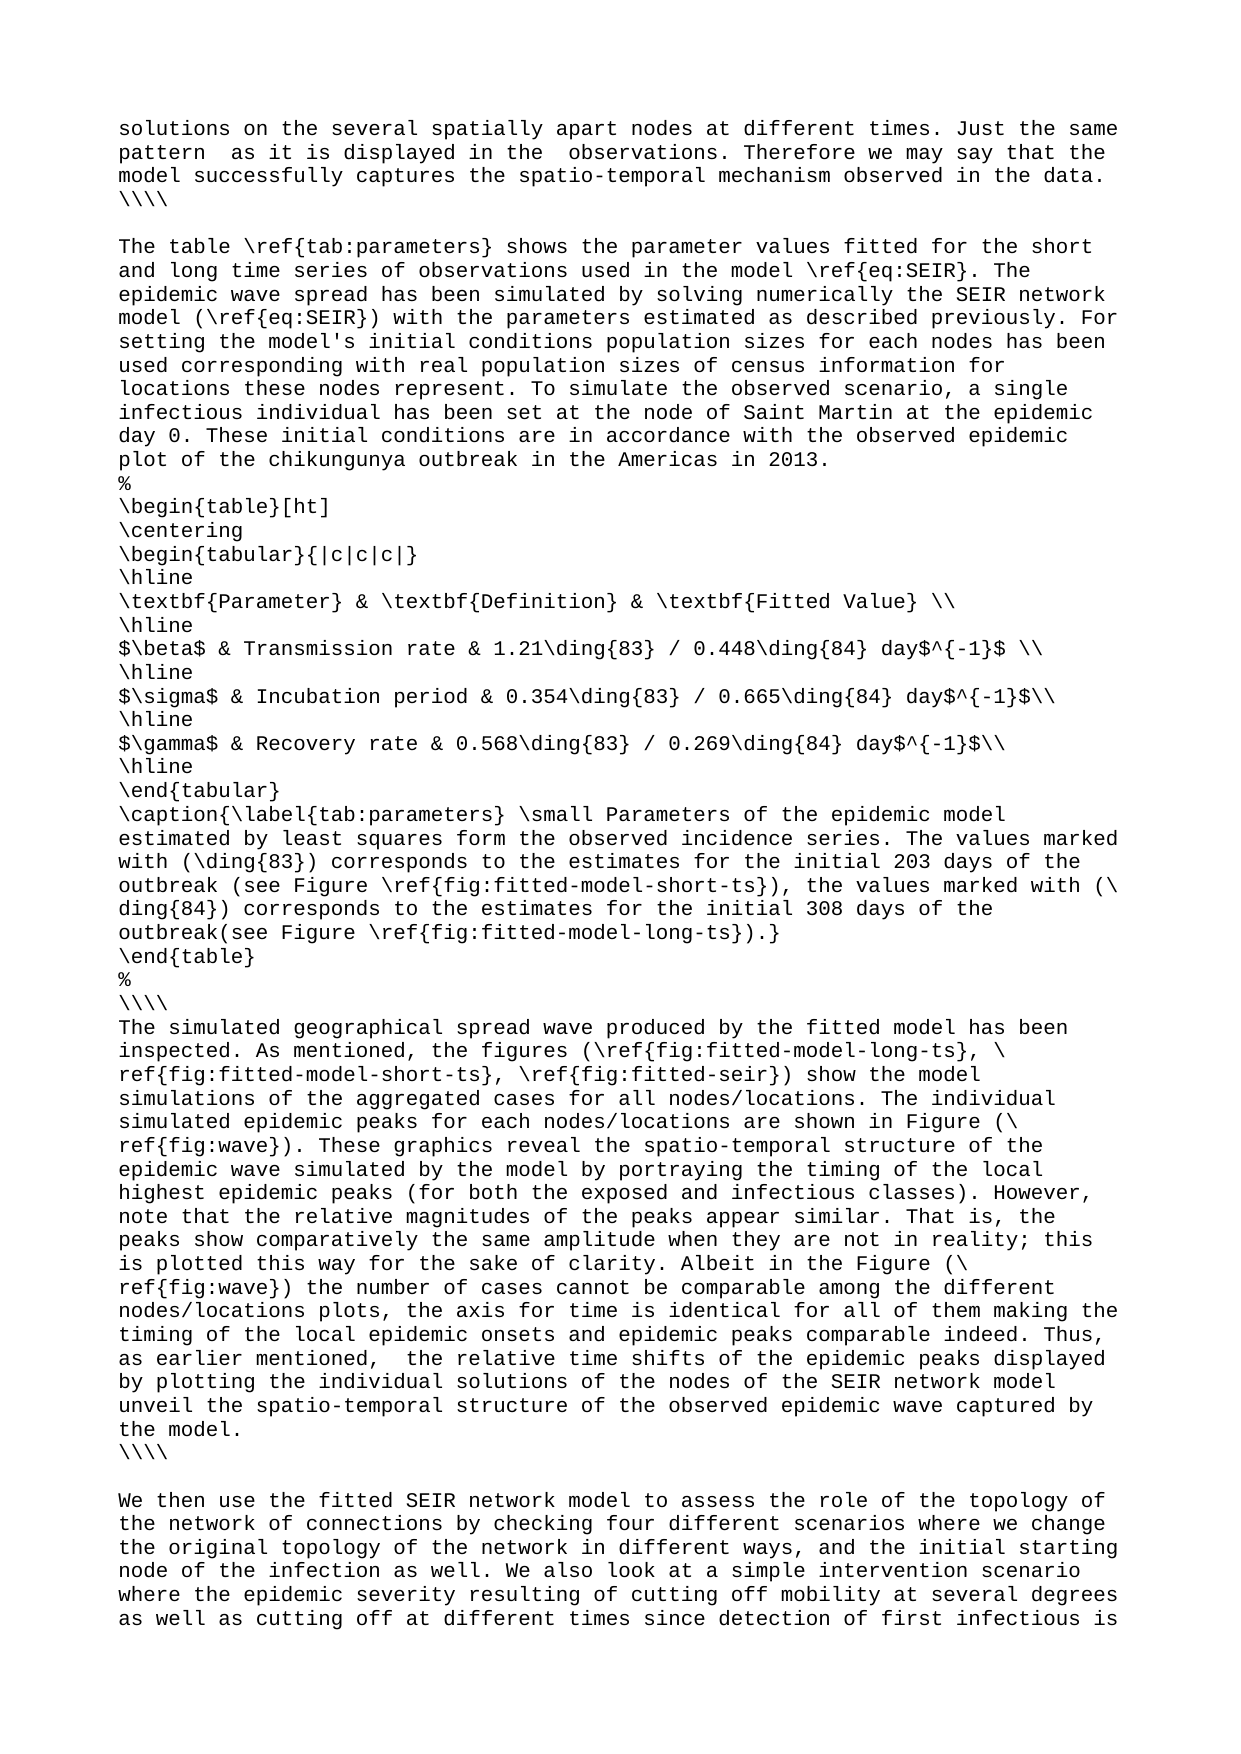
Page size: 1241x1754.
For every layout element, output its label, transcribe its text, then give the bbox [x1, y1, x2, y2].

text solutions on the several spatially apart nodes at different times. Just the same pattern as it is displayed in the observations. Therefore we may say that the model successfully captures the spatio-temporal mechanism observed in the data. [118, 118, 1122, 189]
text The table \ref{tab:parameters} shows the parameter values fitted for the short and long time series of observations used in the model \ref{eq:SEIR}. The epidemic wave spread has been simulated by solving numerically the SEIR network model (\ref{eq:SEIR}) with the parameters estimated as described previously. For setting the model's initial conditions population sizes for each nodes has been used corresponding with real population sizes of census information for locations these nodes represent. To simulate the observed scenario, a single infectious individual has been set at the node of Saint Martin at the epidemic day 0. These initial conditions are in accordance with the observed epidemic plot of the chikungunya outbreak in the Americas in 2013. [118, 236, 1122, 473]
text $\sigma$ & Incubation period & 0.354\ding{83} / 0.665\ding{84} day$^{-1}$\\ [118, 686, 1122, 709]
text \centering [118, 520, 1122, 544]
text \\\\ [118, 189, 1122, 213]
text \begin{table}[ht] [118, 496, 1122, 520]
text % [118, 473, 1122, 496]
text \\\\ [118, 993, 1122, 1017]
text The simulated geographical spread wave produced by the fitted model has been inspected. As mentioned, the figures (\ref{fig:fitted-model-long-ts}, \ref{fig:fitted-model-short-ts}, \ref{fig:fitted-seir}) show the model simulations of the aggregated cases for all nodes/locations. The individual simulated epidemic peaks for each nodes/locations are shown in Figure (\ref{fig:wave}). These graphics reveal the spatio-temporal structure of the epidemic wave simulated by the model by portraying the timing of the local highest epidemic peaks (for both the exposed and infectious classes). However, note that the relative magnitudes of the peaks appear similar. That is, the peaks show comparatively the same amplitude when they are not in reality; this is plotted this way for the sake of clarity. Albeit in the Figure (\ref{fig:wave}) the number of cases cannot be comparable among the different nodes/locations plots, the axis for time is identical for all of them making the timing of the local epidemic onsets and epidemic peaks comparable indeed. Thus, as earlier mentioned, the relative time shifts of the epidemic peaks displayed by plotting the individual solutions of the nodes of the SEIR network model unveil the spatio-temporal structure of the observed epidemic wave captured by the model. [118, 1017, 1122, 1442]
text \caption{\label{tab:parameters} \small Parameters of the epidemic model estimated by least squares form the observed incidence series. The values marked with (\ding{83}) corresponds to the estimates for the initial 203 days of the outbreak (see Figure \ref{fig:fitted-model-short-ts}), the values marked with (\ding{84}) corresponds to the estimates for the initial 308 days of the outbreak(see Figure \ref{fig:fitted-model-long-ts}).} [118, 804, 1122, 946]
text \hline [118, 615, 1122, 638]
text \hline [118, 757, 1122, 780]
text \hline [118, 709, 1122, 733]
text $\gamma$ & Recovery rate & 0.568\ding{83} / 0.269\ding{84} day$^{-1}$\\ [118, 733, 1122, 757]
text \end{table} [118, 946, 1122, 969]
text We then use the fitted SEIR network model to assess the role of the topology of the network of connections by checking four different scenarios where we change the original topology of the network in different ways, and the initial starting node of the infection as well. We also look at a simple intervention scenario where the epidemic severity resulting of cutting off mobility at several degrees as well as cutting off at different times since detection of first infectious is [118, 1489, 1122, 1631]
text \end{tabular} [118, 780, 1122, 804]
text $\beta$ & Transmission rate & 1.21\ding{83} / 0.448\ding{84} day$^{-1}$ \\ [118, 638, 1122, 662]
text \\\\ [118, 1442, 1122, 1466]
text \hline [118, 567, 1122, 591]
text \begin{tabular}{|c|c|c|} [118, 544, 1122, 567]
text % [118, 969, 1122, 993]
text \hline [118, 662, 1122, 686]
text \textbf{Parameter} & \textbf{Definition} & \textbf{Fitted Value} \\ [118, 591, 1122, 615]
